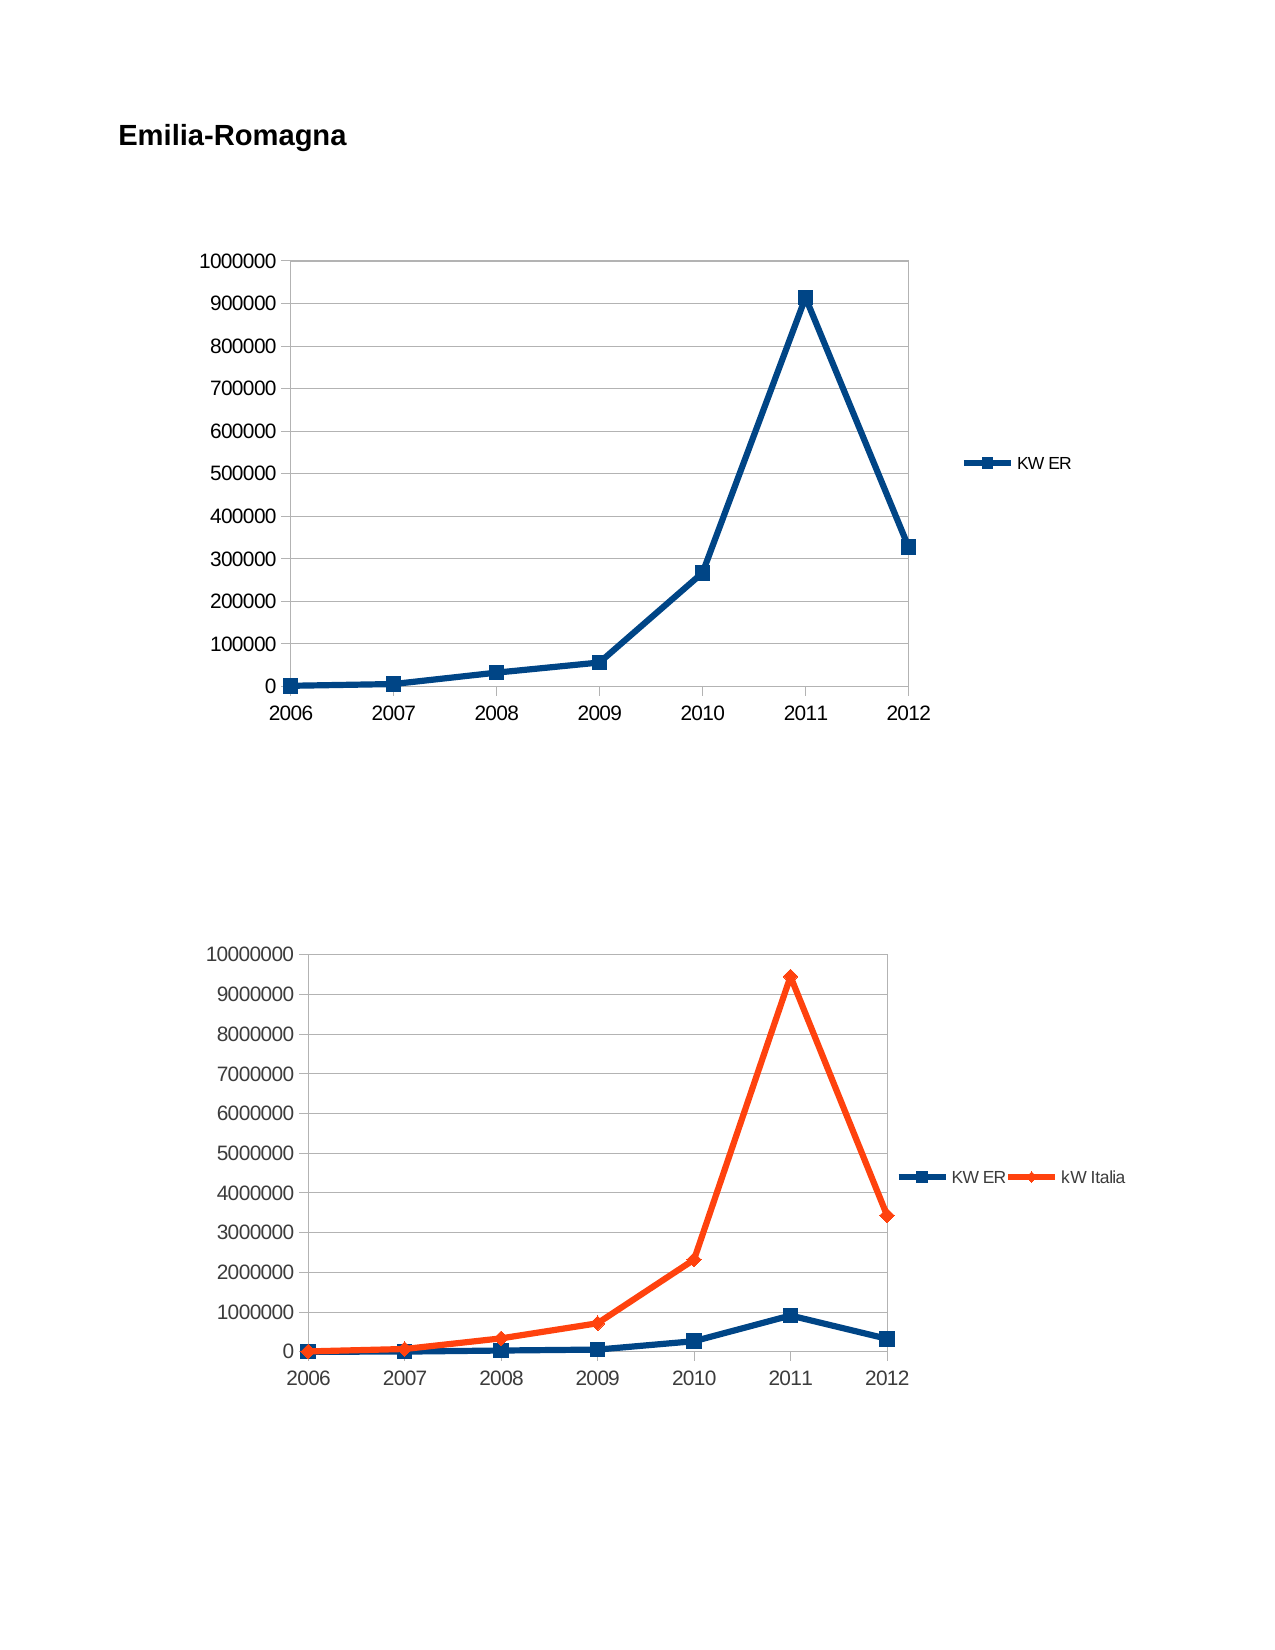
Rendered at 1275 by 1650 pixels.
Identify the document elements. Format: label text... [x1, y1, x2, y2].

subtitle Emilia-Romagna [118, 118, 1157, 152]
